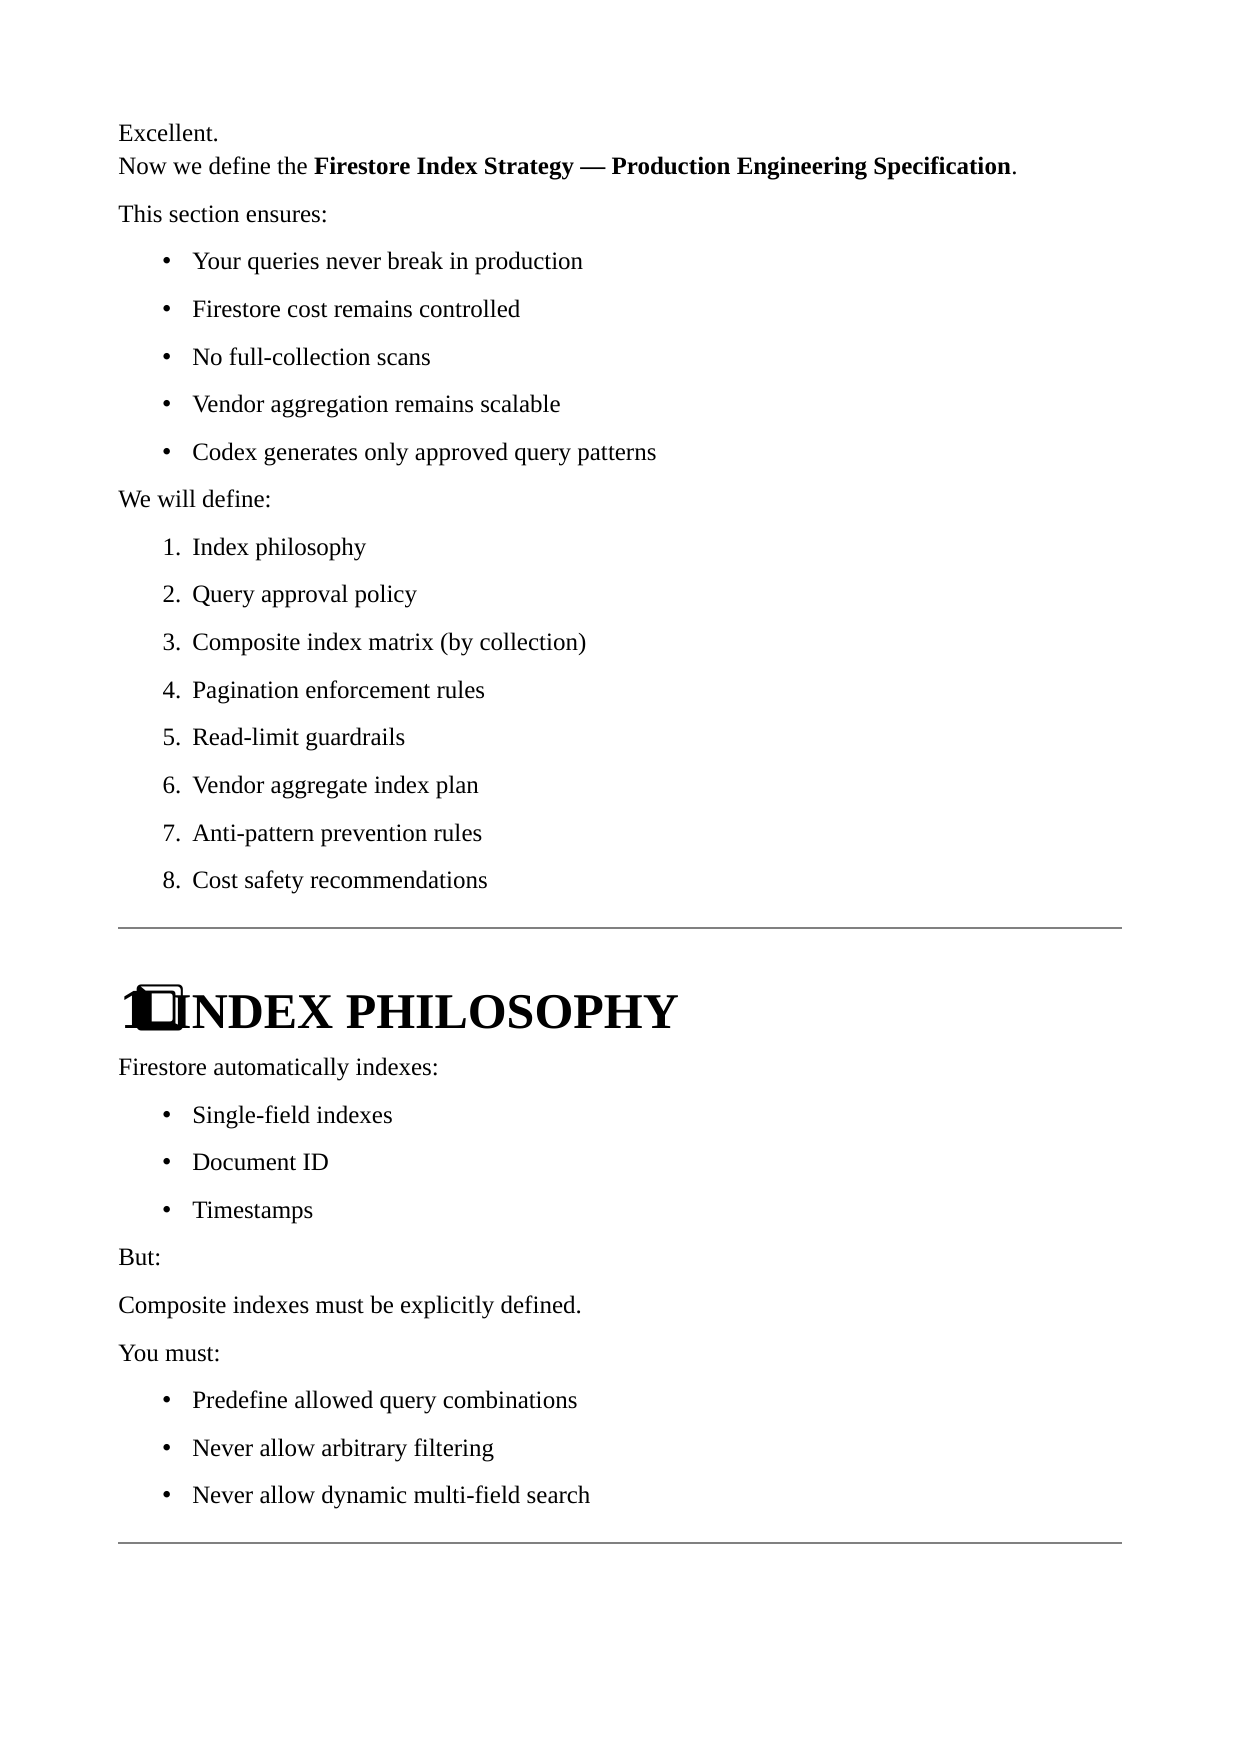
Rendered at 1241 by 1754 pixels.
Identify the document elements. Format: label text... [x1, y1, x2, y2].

text You must: [118, 1338, 1122, 1366]
list Anti-pattern prevention rules [162, 818, 1122, 846]
list Never allow arbitrary filtering [162, 1433, 1122, 1462]
list Read-limit guardrails [162, 722, 1122, 751]
text But: [118, 1242, 1122, 1271]
list Pagination enforcement rules [162, 675, 1122, 703]
list Cost safety recommendations [162, 865, 1122, 894]
list Document ID [162, 1147, 1122, 1176]
list Your queries never break in production [162, 246, 1122, 275]
text Composite indexes must be explicitly defined. [118, 1290, 1122, 1319]
list Vendor aggregation remains scalable [162, 389, 1122, 418]
subtitle 🧠 1️⃣ INDEX PHILOSOPHY [118, 982, 1122, 1039]
list Index philosophy [162, 532, 1122, 561]
text Firestore automatically indexes: [118, 1052, 1122, 1081]
list Timestamps [162, 1195, 1122, 1224]
text This section ensures: [118, 199, 1122, 227]
list Predefine allowed query combinations [162, 1385, 1122, 1414]
list Firestore cost remains controlled [162, 294, 1122, 323]
list Query approval policy [162, 579, 1122, 608]
list Composite index matrix (by collection) [162, 627, 1122, 656]
list Single-field indexes [162, 1100, 1122, 1128]
text Excellent. Now we define the Firestore Index Strategy — Production Engineering Specification. [118, 118, 1122, 180]
list Vendor aggregate index plan [162, 770, 1122, 799]
list Never allow dynamic multi-field search [162, 1481, 1122, 1509]
list Codex generates only approved query patterns [162, 437, 1122, 466]
list No full-collection scans [162, 342, 1122, 370]
text We will define: [118, 484, 1122, 513]
